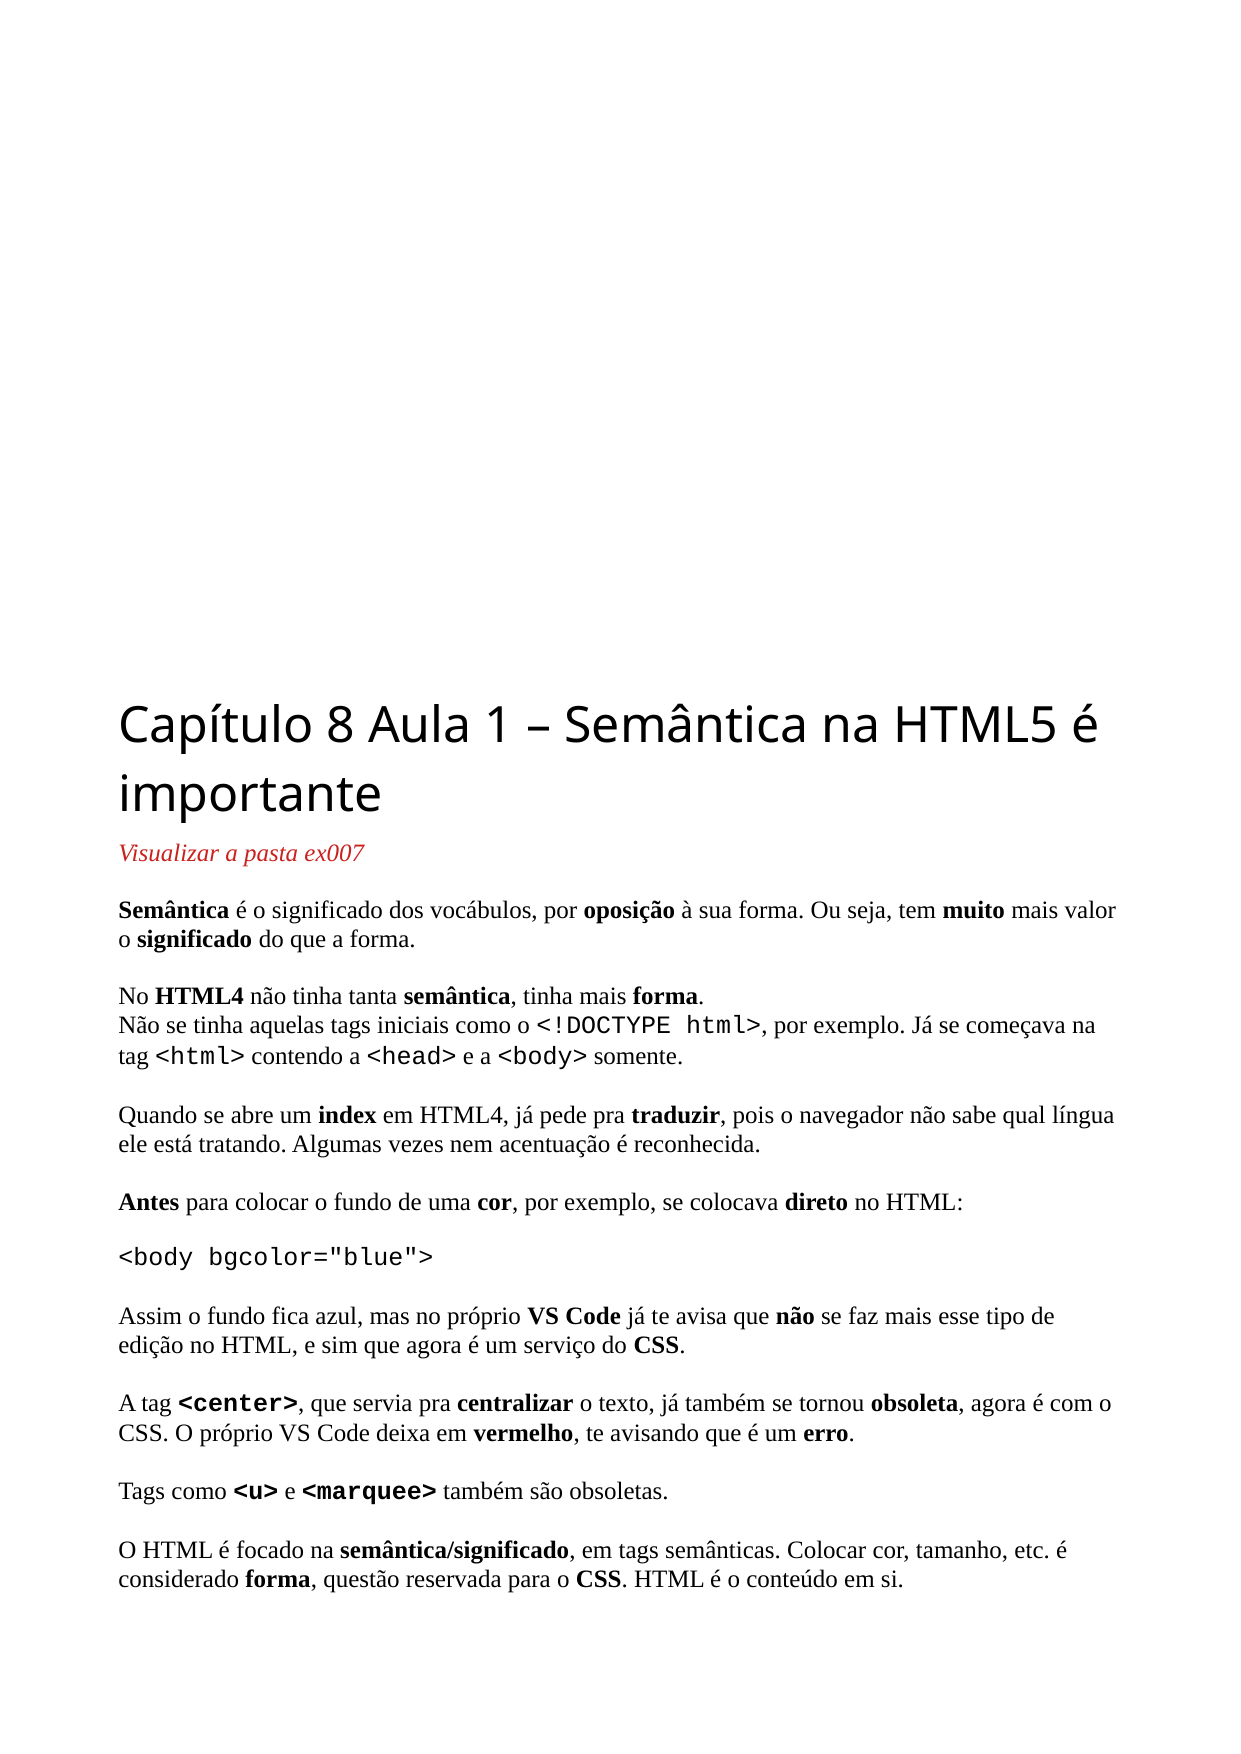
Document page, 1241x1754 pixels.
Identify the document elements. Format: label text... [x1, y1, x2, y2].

text <body bgcolor="blue"> [118, 1244, 1122, 1273]
text A tag <center>, que servia pra centralizar o texto, já também se tornou obsoleta, agora é com o CSS. O próprio VS Code deixa em vermelho, te avisando que é um erro. [118, 1388, 1122, 1447]
text Antes para colocar o fundo de uma cor, por exemplo, se colocava direto no HTML: [118, 1187, 1122, 1216]
text Semântica é o significado dos vocábulos, por oposição à sua forma. Ou seja, tem muito mais valor o significado do que a forma. [118, 895, 1122, 953]
text Quando se abre um index em HTML4, já pede pra traduzir, pois o navegador não sabe qual língua ele está tratando. Algumas vezes nem acentuação é reconhecida. [118, 1101, 1122, 1158]
text Não se tinha aquelas tags iniciais como o <!DOCTYPE html>, por exemplo. Já se começava na tag <html> contendo a <head> e a <body> somente. [118, 1010, 1122, 1072]
subtitle Capítulo 8 Aula 1 – Semântica na HTML5 é importante [118, 689, 1122, 826]
text Visualizar a pasta ex007 [118, 838, 1122, 867]
text Tags como <u> e <marquee> também são obsoletas. [118, 1476, 1122, 1507]
text Assim o fundo fica azul, mas no próprio VS Code já te avisa que não se faz mais esse tipo de edição no HTML, e sim que agora é um serviço do CSS. [118, 1301, 1122, 1359]
text No HTML4 não tinha tanta semântica, tinha mais forma. [118, 981, 1122, 1010]
text O HTML é focado na semântica/significado, em tags semânticas. Colocar cor, tamanho, etc. é considerado forma, questão reservada para o CSS. HTML é o conteúdo em si. [118, 1536, 1122, 1593]
